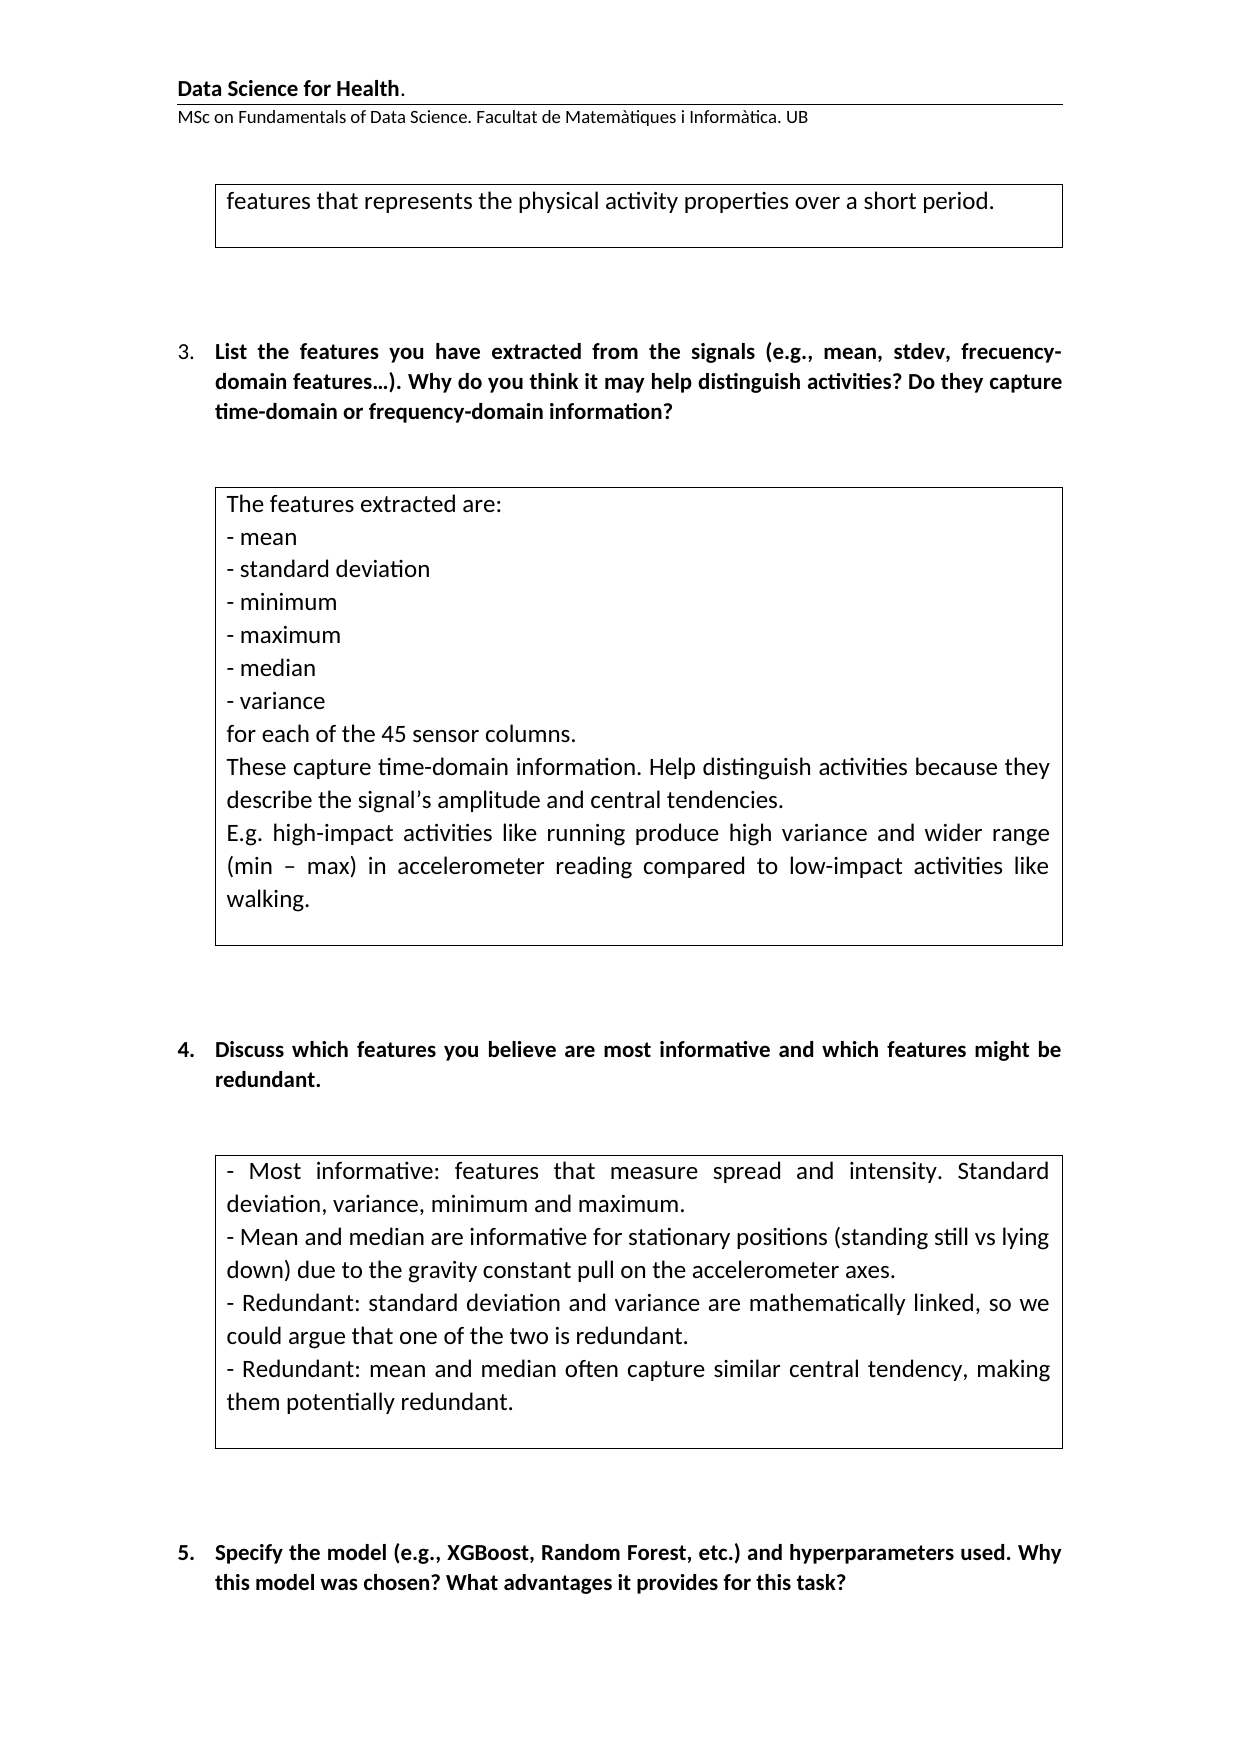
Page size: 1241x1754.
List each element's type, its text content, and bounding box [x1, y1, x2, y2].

table_header The features extracted are: - mean - standard deviation - minimum - maximum - median - variance for each of the 45 sensor columns. These capture time-domain information. Help distinguish activities because they describe the signal’s amplitude and central tendencies. E.g. high-impact activities like running produce high variance and wider range (min – max) in accelerometer reading compared to low-impact activities like walking. [216, 488, 1062, 945]
list List the features you have extracted from the signals (e.g., mean, stdev, frecuency-domain features…). Why do you think it may help distinguish activities? Do they capture time-domain or frequency-domain information? [177, 337, 1063, 425]
table_header - Most informative: features that measure spread and intensity. Standard deviation, variance, minimum and maximum. - Mean and median are informative for stationary positions (standing still vs lying down) due to the gravity constant pull on the accelerometer axes. - Redundant: standard deviation and variance are mathematically linked, so we could argue that one of the two is redundant. - Redundant: mean and median often capture similar central tendency, making them potentially redundant. [216, 1156, 1062, 1448]
list Specify the model (e.g., XGBoost, Random Forest, etc.) and hyperparameters used. Why this model was chosen? What advantages it provides for this task? [177, 1538, 1063, 1596]
list Discuss which features you believe are most informative and which features might be redundant. [177, 1035, 1063, 1093]
table_header features that represents the physical activity properties over a short period. [216, 185, 1062, 247]
